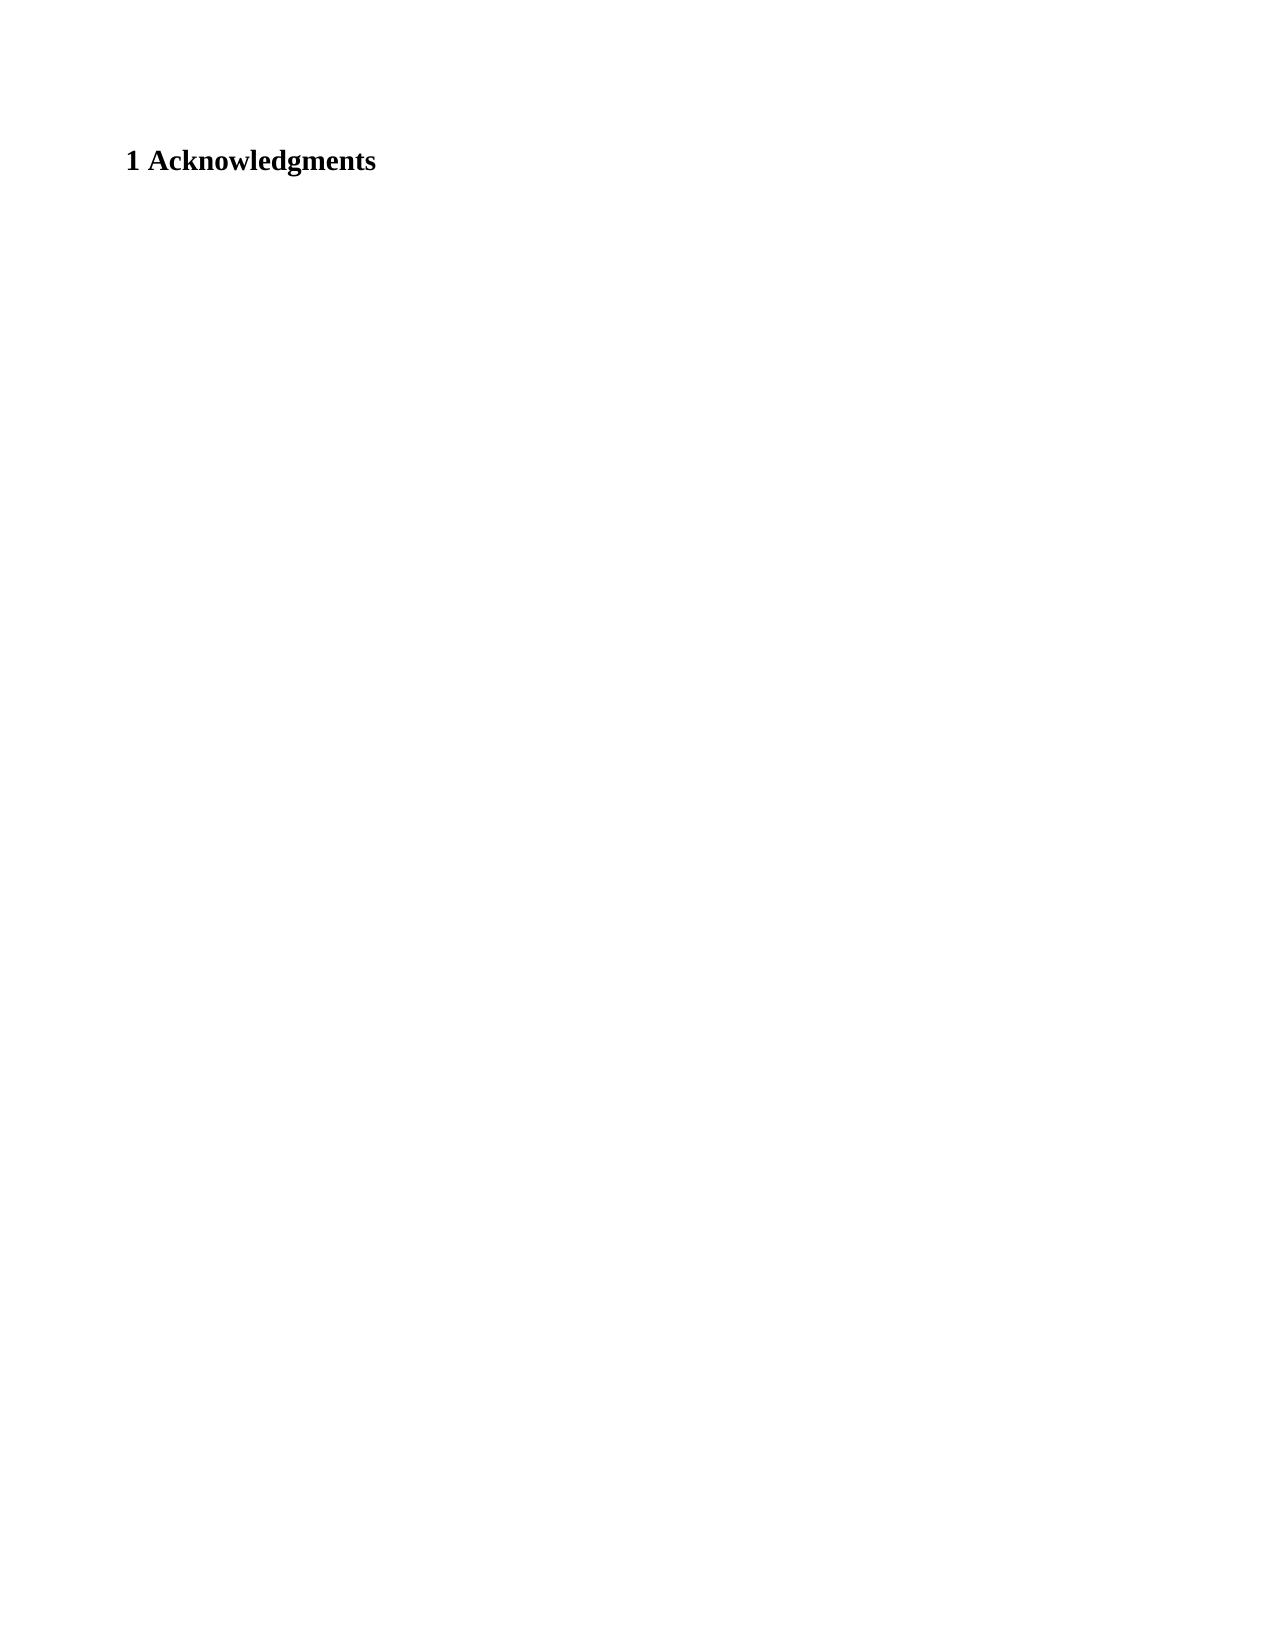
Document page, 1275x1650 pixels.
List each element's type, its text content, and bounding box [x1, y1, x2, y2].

subtitle Acknowledgments [118, 143, 1157, 177]
